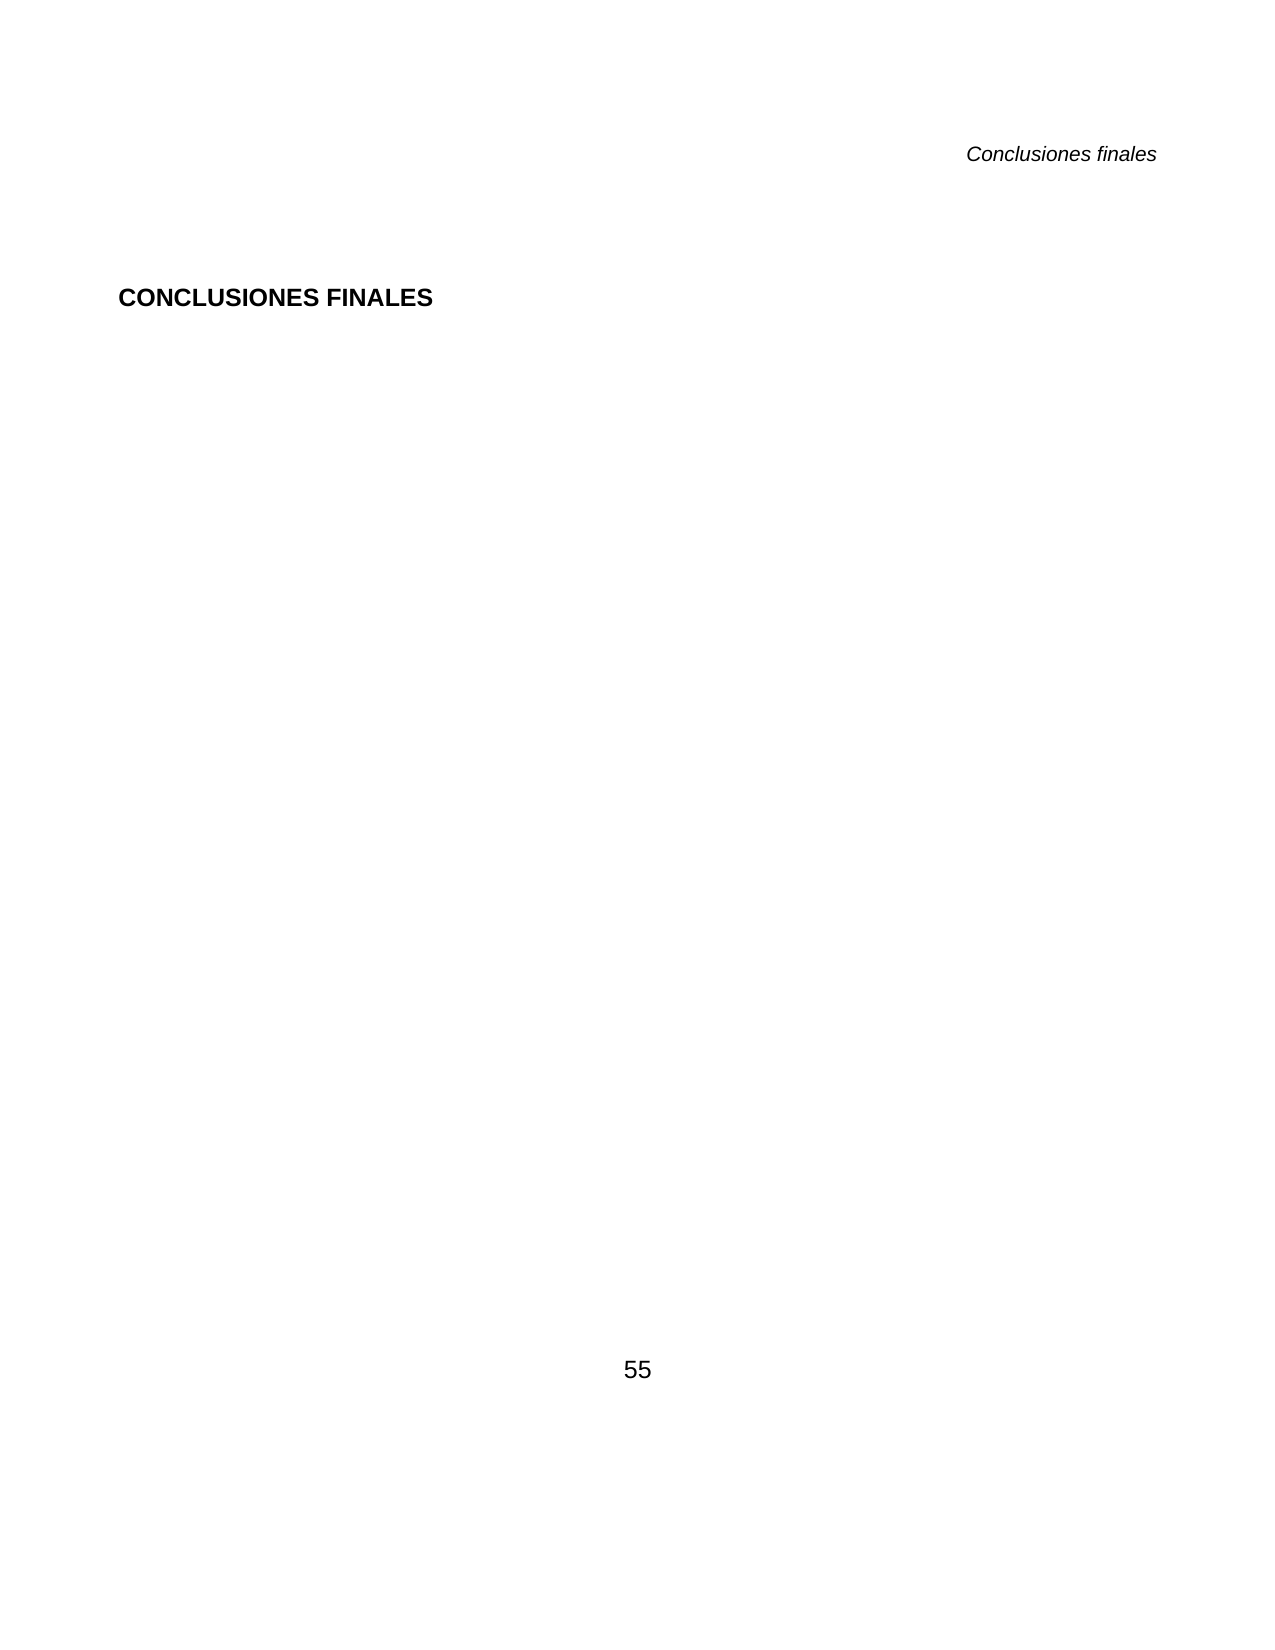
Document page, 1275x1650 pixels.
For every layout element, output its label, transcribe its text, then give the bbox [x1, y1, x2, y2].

subtitle CONCLUSIONES FINALES [118, 283, 1157, 312]
